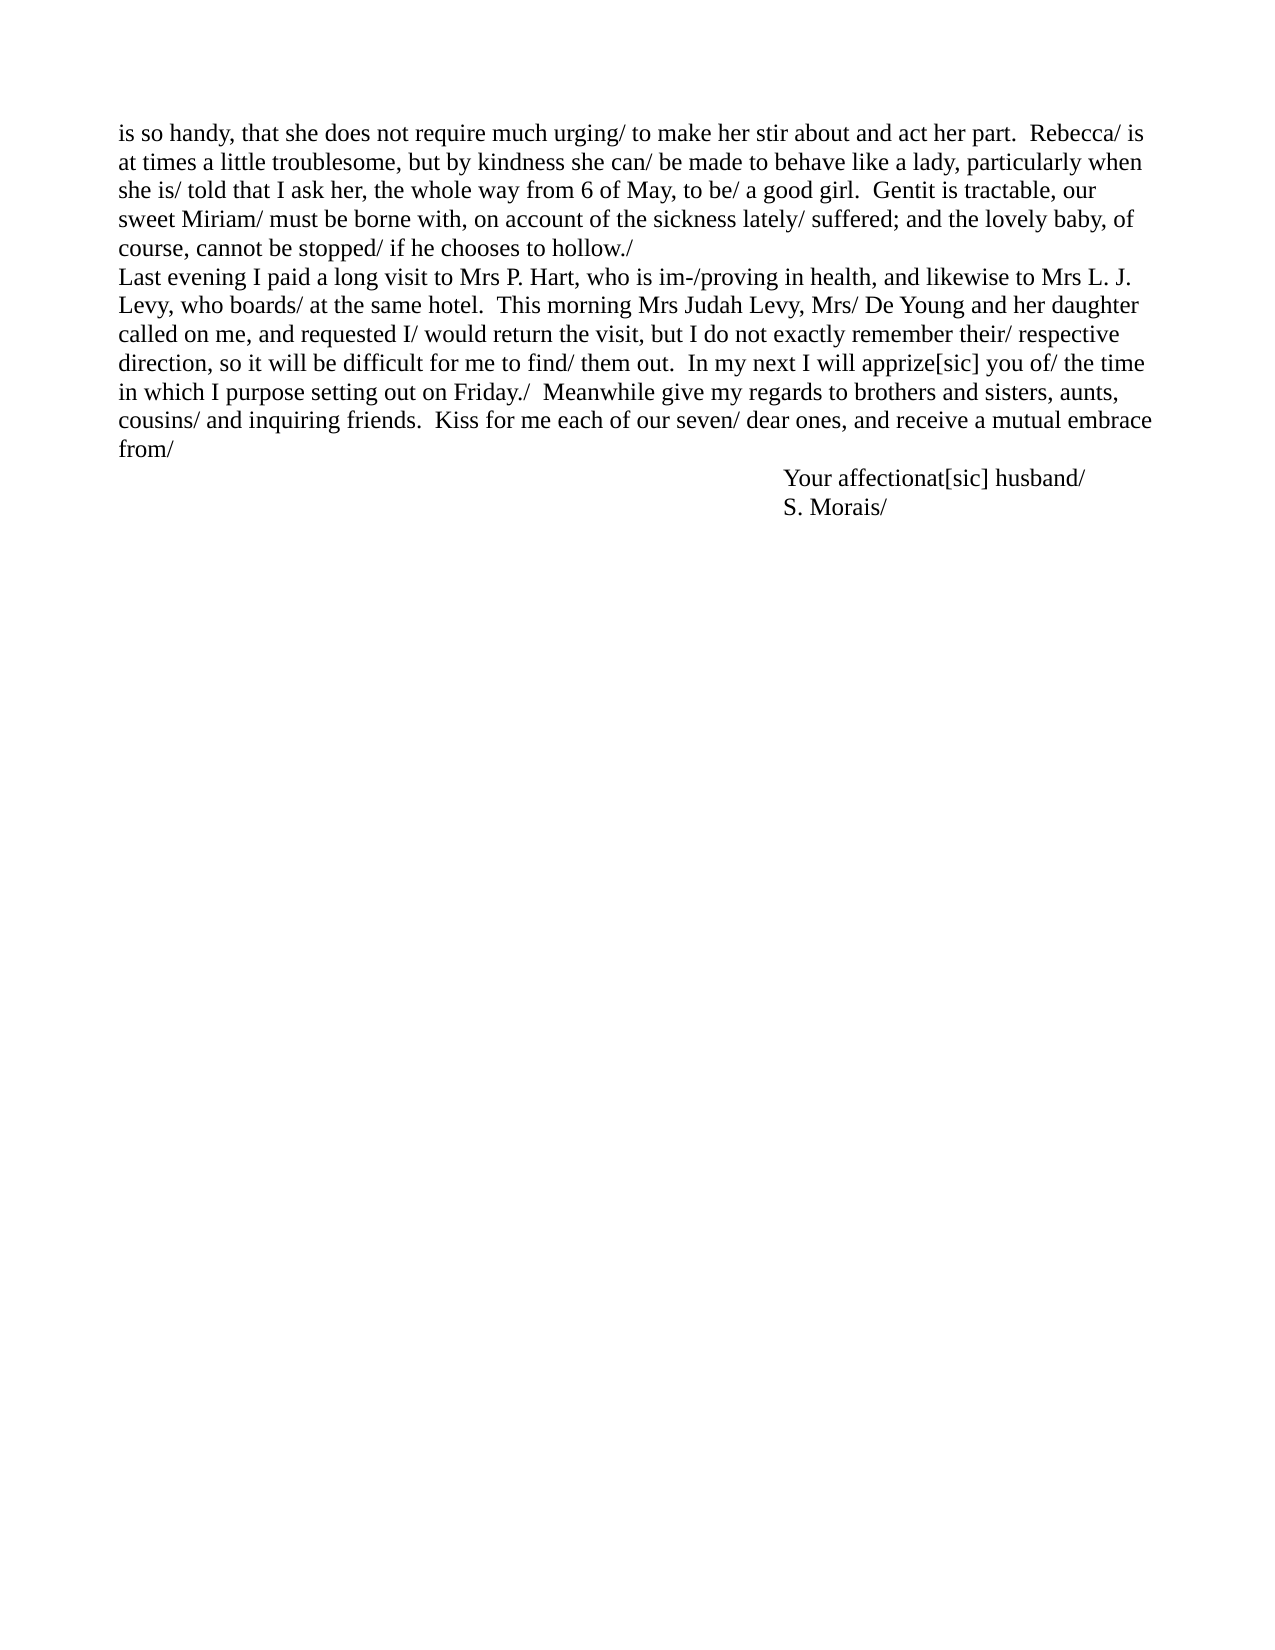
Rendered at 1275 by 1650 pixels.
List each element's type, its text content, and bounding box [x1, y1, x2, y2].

text is so handy, that she does not require much urging/ to make her stir about and act her part. Rebecca/ is at times a little troublesome, but by kindness she can/ be made to behave like a lady, particularly when she is/ told that I ask her, the whole way from 6 of May, to be/ a good girl. Gentit is tractable, our sweet Miriam/ must be borne with, on account of the sickness lately/ suffered; and the lovely baby, of course, cannot be stopped/ if he chooses to hollow./ [118, 118, 1157, 262]
text S. Morais/ [118, 492, 1157, 521]
text Last evening I paid a long visit to Mrs P. Hart, who is im-/proving in health, and likewise to Mrs L. J. Levy, who boards/ at the same hotel. This morning Mrs Judah Levy, Mrs/ De Young and her daughter called on me, and requested I/ would return the visit, but I do not exactly remember their/ respective direction, so it will be difficult for me to find/ them out. In my next I will apprize[sic] you of/ the time in which I purpose setting out on Friday./ Meanwhile give my regards to brothers and sisters, aunts, cousins/ and inquiring friends. Kiss for me each of our seven/ dear ones, and receive a mutual embrace from/ [118, 262, 1157, 463]
text Your affectionat[sic] husband/ [118, 463, 1157, 492]
